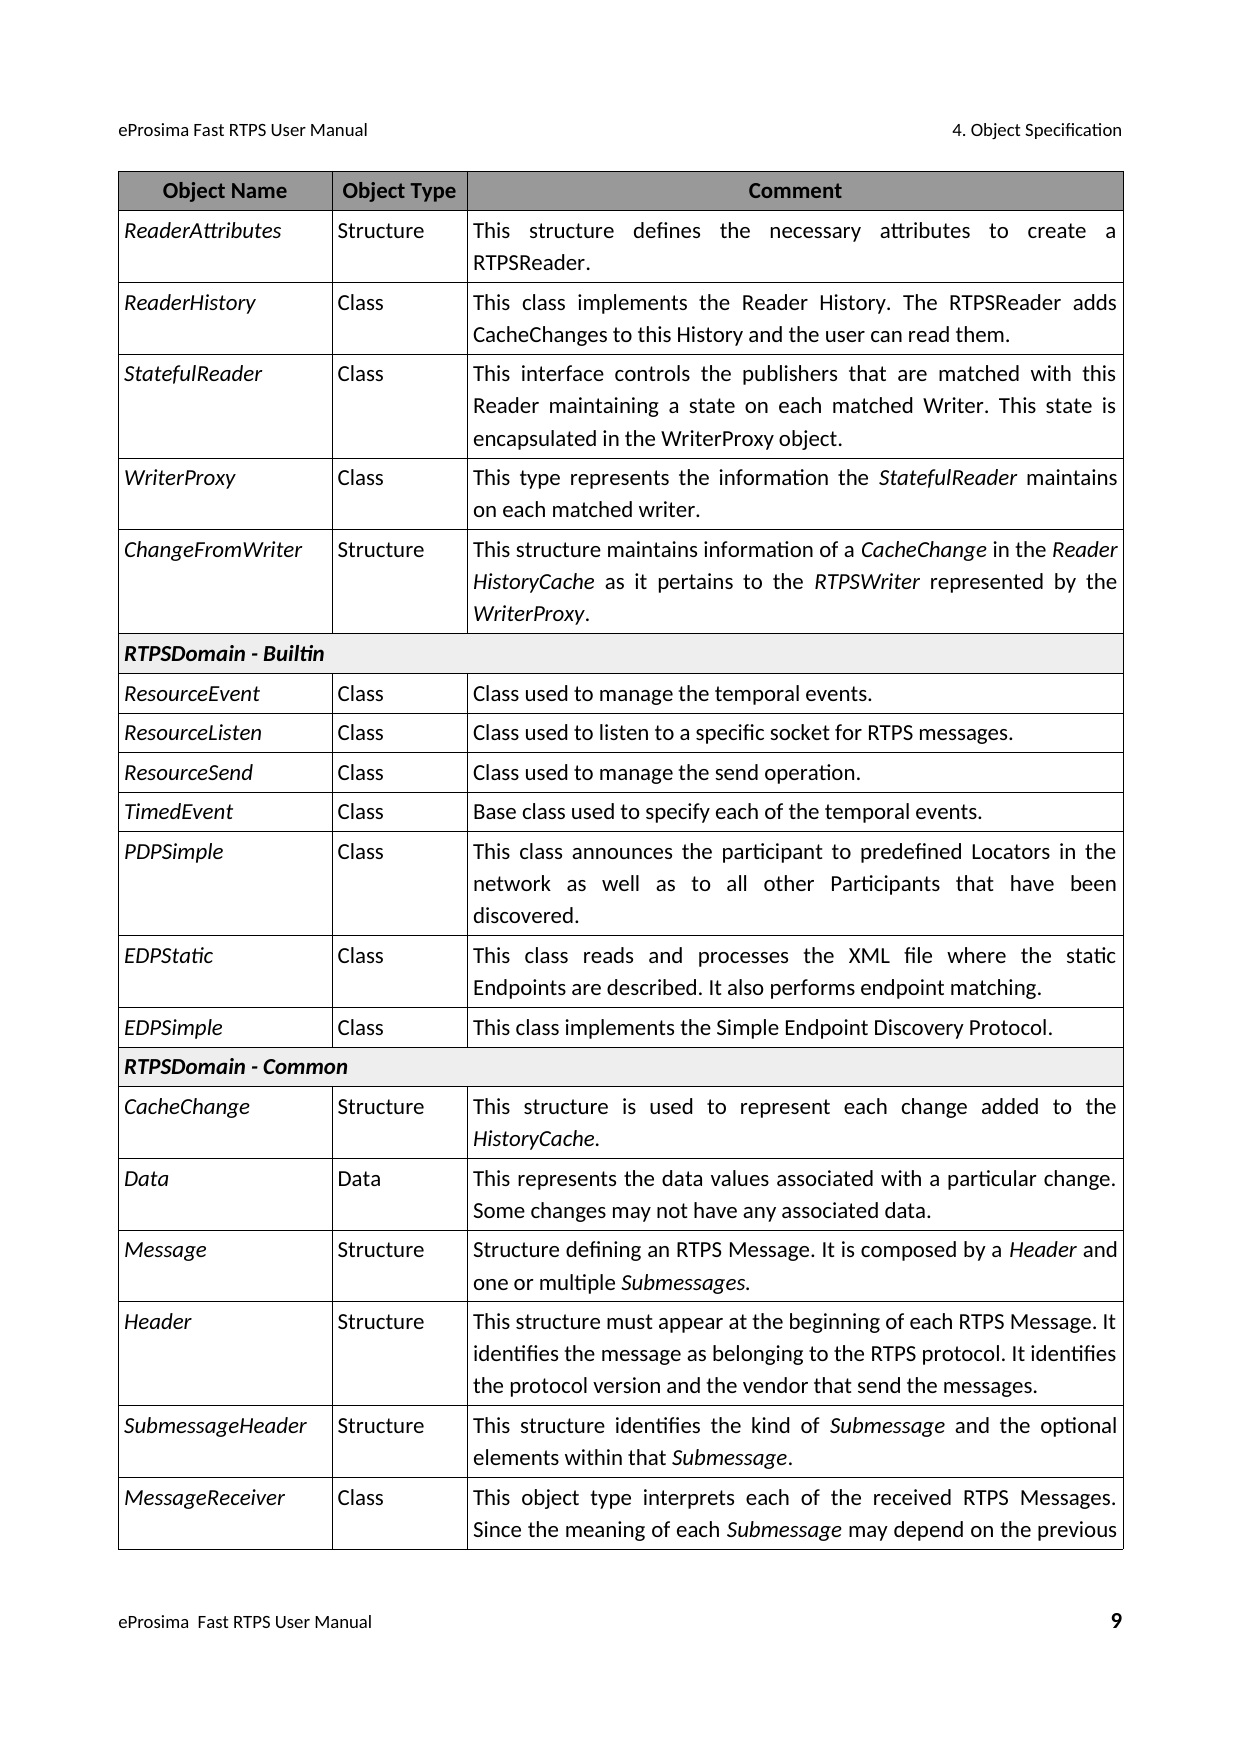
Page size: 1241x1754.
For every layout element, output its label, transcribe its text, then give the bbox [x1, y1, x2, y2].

table_cell This structure defines the necessary attributes to create a RTPSReader. [468, 211, 1123, 282]
table_cell SubmessageHeader [119, 1406, 332, 1477]
table_cell Class [333, 793, 467, 831]
table_cell Class [333, 459, 467, 529]
table_cell This structure identifies the kind of Submessage and the optional elements within that Submessage. [468, 1406, 1123, 1477]
table_cell This interface controls the publishers that are matched with this Reader maintaining a state on each matched Writer. This state is encapsulated in the WriterProxy object. [468, 355, 1123, 458]
table_cell Base class used to specify each of the temporal events. [468, 793, 1123, 831]
table_cell ReaderAttributes [119, 211, 332, 282]
table_cell This structure is used to represent each change added to the HistoryCache. [468, 1087, 1123, 1158]
table_cell ResourceListen [119, 714, 332, 752]
table_header Object Type [333, 172, 467, 210]
table_cell EDPStatic [119, 936, 332, 1007]
table_cell This structure must appear at the beginning of each RTPS Message. It identifies the message as belonging to the RTPS protocol. It identifies the protocol version and the vendor that send the messages. [468, 1302, 1123, 1405]
table_cell ResourceEvent [119, 674, 332, 712]
table_cell This class implements the Simple Endpoint Discovery Protocol. [468, 1008, 1123, 1047]
table_cell Structure [333, 1302, 467, 1405]
table_cell This represents the data values associated with a particular change. Some changes may not have any associated data. [468, 1159, 1123, 1230]
table_cell MessageReceiver [119, 1478, 332, 1549]
table_cell Structure [333, 530, 467, 633]
table_cell Class [333, 832, 467, 935]
table_cell This object type interprets each of the received RTPS Messages. Since the meaning of each Submessage may depend on the previous [468, 1478, 1123, 1549]
table_cell Class used to manage the send operation. [468, 753, 1123, 792]
table_cell Class used to listen to a specific socket for RTPS messages. [468, 714, 1123, 752]
table_cell Class [333, 674, 467, 712]
table_cell Data [119, 1159, 332, 1230]
table_cell Class [333, 283, 467, 354]
table_cell PDPSimple [119, 832, 332, 935]
table_header Object Name [119, 172, 332, 210]
table_header Comment [468, 172, 1123, 210]
table_cell TimedEvent [119, 793, 332, 831]
table_cell Class [333, 714, 467, 752]
table_cell This class reads and processes the XML file where the static Endpoints are described. It also performs endpoint matching. [468, 936, 1123, 1007]
table_cell Class [333, 355, 467, 458]
table_cell Structure [333, 211, 467, 282]
table_cell Message [119, 1231, 332, 1301]
table_cell ChangeFromWriter [119, 530, 332, 633]
table_cell ReaderHistory [119, 283, 332, 354]
table_cell This structure maintains information of a CacheChange in the Reader HistoryCache as it pertains to the RTPSWriter represented by the WriterProxy. [468, 530, 1123, 633]
table_cell Structure [333, 1231, 467, 1301]
table_cell Structure [333, 1087, 467, 1158]
table_cell Header [119, 1302, 332, 1405]
table_cell Class used to manage the temporal events. [468, 674, 1123, 712]
table_cell Structure defining an RTPS Message. It is composed by a Header and one or multiple Submessages. [468, 1231, 1123, 1301]
table_cell EDPSimple [119, 1008, 332, 1047]
table_cell WriterProxy [119, 459, 332, 529]
table_cell Class [333, 1008, 467, 1047]
table_cell This type represents the information the StatefulReader maintains on each matched writer. [468, 459, 1123, 529]
table_cell StatefulReader [119, 355, 332, 458]
table_cell ResourceSend [119, 753, 332, 792]
table_cell Structure [333, 1406, 467, 1477]
table_cell Data [333, 1159, 467, 1230]
table_cell This class announces the participant to predefined Locators in the network as well as to all other Participants that have been discovered. [468, 832, 1123, 935]
table_cell CacheChange [119, 1087, 332, 1158]
table_cell Class [333, 753, 467, 792]
table_cell Class [333, 936, 467, 1007]
table_cell Class [333, 1478, 467, 1549]
table_cell RTPSDomain - Builtin [119, 634, 1123, 673]
table_cell RTPSDomain - Common [119, 1048, 1123, 1086]
table_cell This class implements the Reader History. The RTPSReader adds CacheChanges to this History and the user can read them. [468, 283, 1123, 354]
